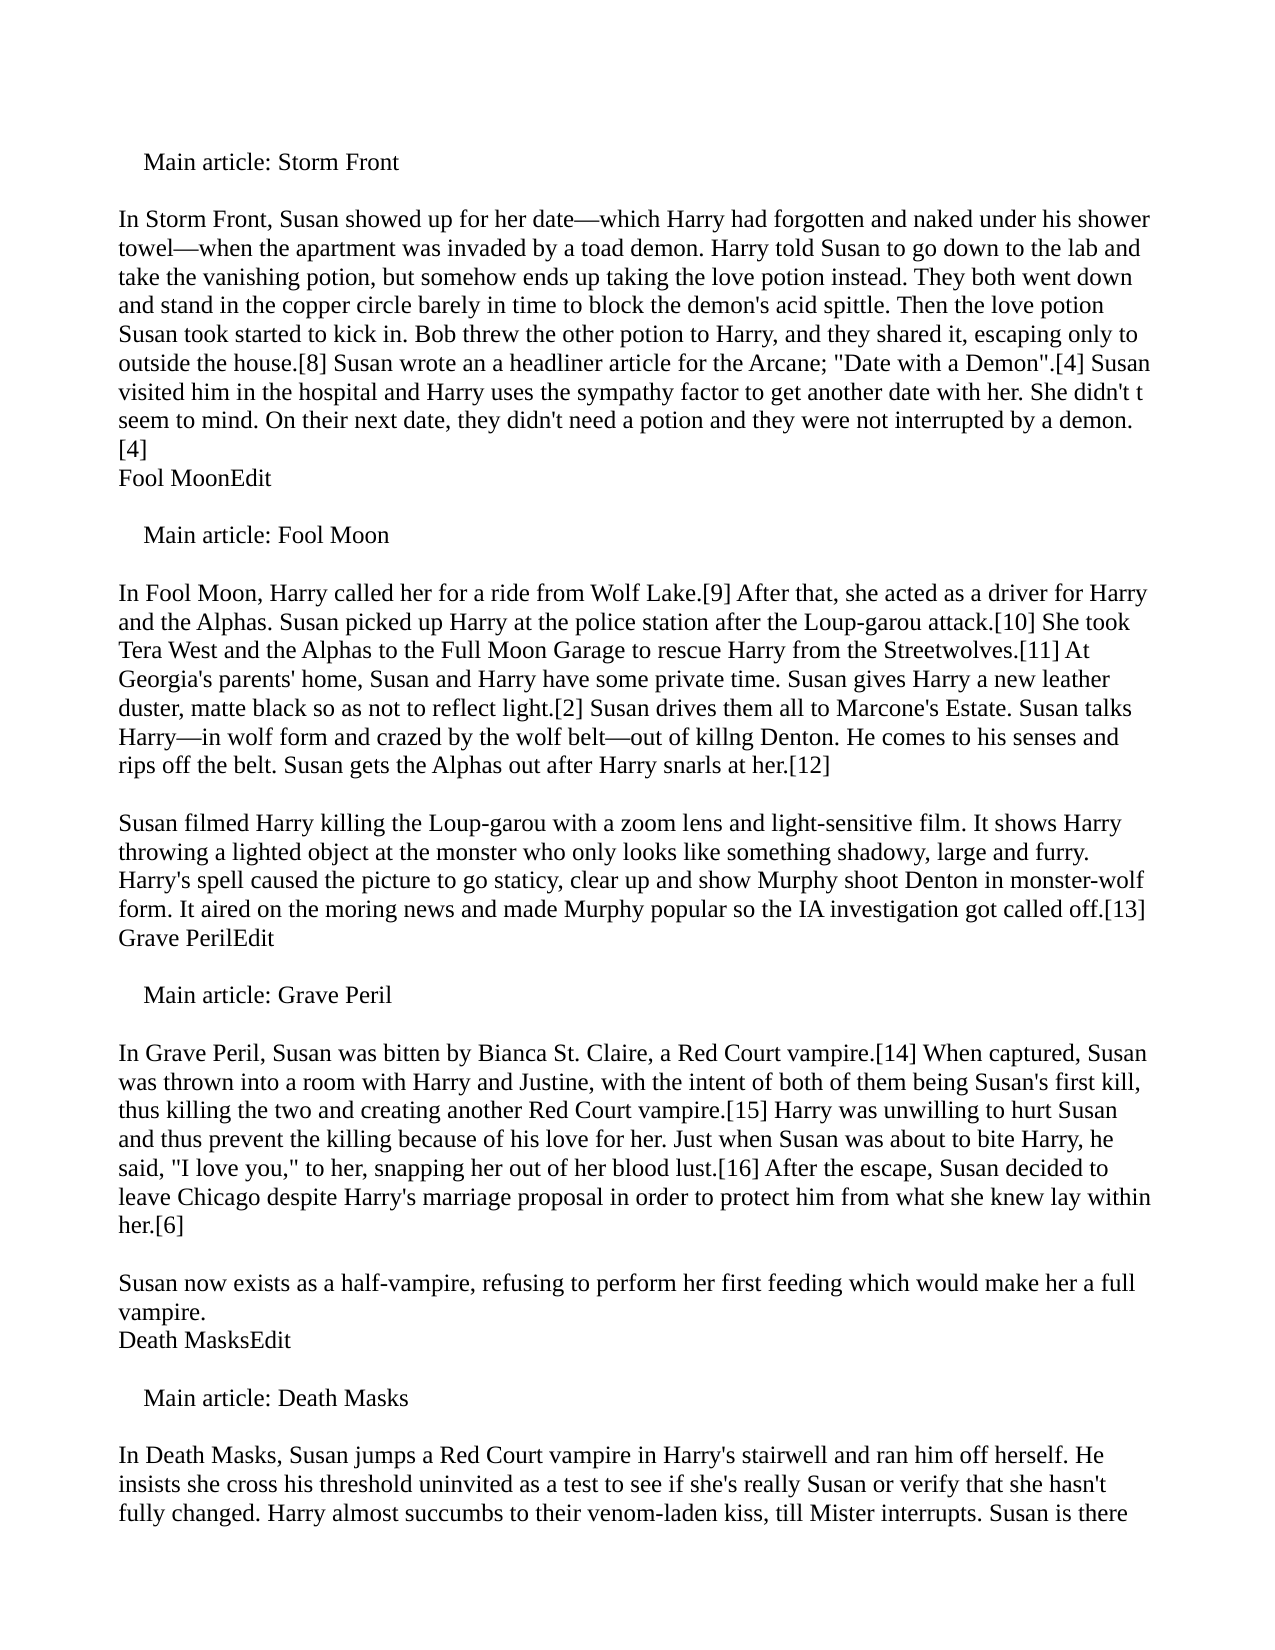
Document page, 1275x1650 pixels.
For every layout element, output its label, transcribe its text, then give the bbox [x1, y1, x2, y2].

text Death MasksEdit [118, 1326, 1157, 1354]
text Susan filmed Harry killing the Loup-garou with a zoom lens and light-sensitive film. It shows Harry throwing a lighted object at the monster who only looks like something shadowy, large and furry. Harry's spell caused the picture to go staticy, clear up and show Murphy shoot Denton in monster-wolf form. It aired on the moring news and made Murphy popular so the IA investigation got called off.[13] [118, 808, 1157, 923]
text Main article: Grave Peril [118, 981, 1157, 1009]
text Main article: Death Masks [118, 1383, 1157, 1412]
text Grave PerilEdit [118, 923, 1157, 952]
text Fool MoonEdit [118, 463, 1157, 492]
text In Storm Front, Susan showed up for her date—which Harry had forgotten and naked under his shower towel—when the apartment was invaded by a toad demon. Harry told Susan to go down to the lab and take the vanishing potion, but somehow ends up taking the love potion instead. They both went down and stand in the copper circle barely in time to block the demon's acid spittle. Then the love potion Susan took started to kick in. Bob threw the other potion to Harry, and they shared it, escaping only to outside the house.[8] Susan wrote an a headliner article for the Arcane; "Date with a Demon".[4] Susan visited him in the hospital and Harry uses the sympathy factor to get another date with her. She didn't t seem to mind. On their next date, they didn't need a potion and they were not interrupted by a demon.[4] [118, 204, 1157, 463]
text Main article: Storm Front [118, 147, 1157, 176]
text Susan now exists as a half-vampire, refusing to perform her first feeding which would make her a full vampire. [118, 1268, 1157, 1326]
text Main article: Fool Moon [118, 521, 1157, 549]
text In Death Masks, Susan jumps a Red Court vampire in Harry's stairwell and ran him off herself. He insists she cross his threshold uninvited as a test to see if she's really Susan or verify that she hasn't fully changed. Harry almost succumbs to their venom-laden kiss, till Mister interrupts. Susan is there [118, 1441, 1157, 1527]
text In Fool Moon, Harry called her for a ride from Wolf Lake.[9] After that, she acted as a driver for Harry and the Alphas. Susan picked up Harry at the police station after the Loup-garou attack.[10] She took Tera West and the Alphas to the Full Moon Garage to rescue Harry from the Streetwolves.[11] At Georgia's parents' home, Susan and Harry have some private time. Susan gives Harry a new leather duster, matte black so as not to reflect light.[2] Susan drives them all to Marcone's Estate. Susan talks Harry—in wolf form and crazed by the wolf belt—out of killng Denton. He comes to his senses and rips off the belt. Susan gets the Alphas out after Harry snarls at her.[12] [118, 578, 1157, 779]
text In Grave Peril, Susan was bitten by Bianca St. Claire, a Red Court vampire.[14] When captured, Susan was thrown into a room with Harry and Justine, with the intent of both of them being Susan's first kill, thus killing the two and creating another Red Court vampire.[15] Harry was unwilling to hurt Susan and thus prevent the killing because of his love for her. Just when Susan was about to bite Harry, he said, "I love you," to her, snapping her out of her blood lust.[16] After the escape, Susan decided to leave Chicago despite Harry's marriage proposal in order to protect him from what she knew lay within her.[6] [118, 1038, 1157, 1239]
